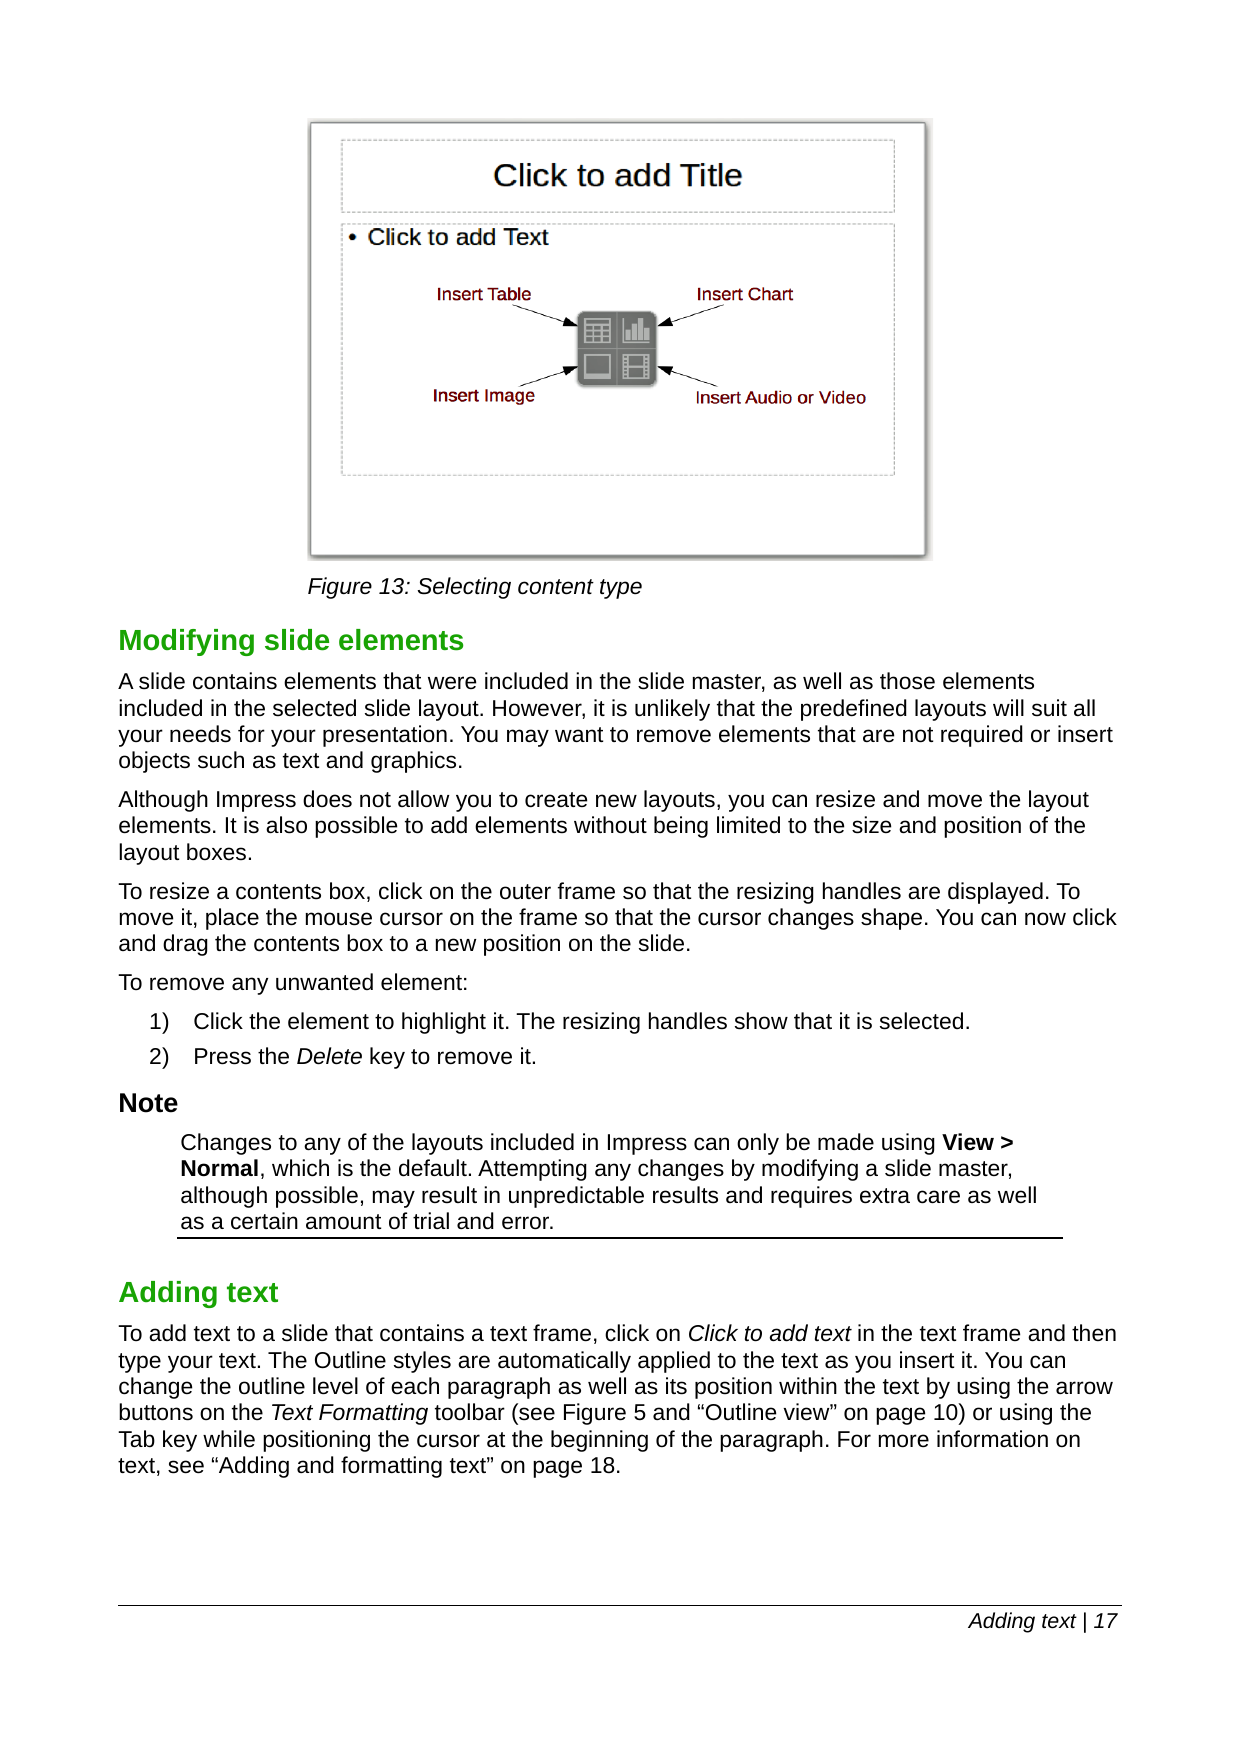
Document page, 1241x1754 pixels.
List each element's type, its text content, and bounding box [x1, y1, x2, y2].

text A slide contains elements that were included in the slide master, as well as those elements included in the selected slide layout. However, it is unlikely that the predefined layouts will suit all your needs for your presentation. You may want to remove elements that are not required or insert objects such as text and graphics. [118, 668, 1122, 773]
list Press the Delete key to remove it. [169, 1043, 1122, 1069]
list Click the element to highlight it. The resizing handles show that it is selected. [169, 1008, 1122, 1034]
picture [307, 118, 934, 561]
subtitle Note [118, 1087, 1122, 1118]
subtitle Adding text [118, 1275, 1122, 1308]
text To add text to a slide that contains a text frame, click on Click to add text in the text frame and then type your text. The Outline styles are automatically applied to the text as you insert it. You can change the outline level of each paragraph as well as its position within the text by using the arrow buttons on the Text Formatting toolbar (see Figure 5 and “Outline view” on page 10) or using the Tab key while positioning the cursor at the beginning of the paragraph. For more information on text, see “Adding and formatting text” on page 18. [118, 1320, 1122, 1478]
list To remove any unwanted element: [118, 969, 1122, 996]
text Although Impress does not allow you to create new layouts, you can resize and move the layout elements. It is also possible to add elements without being limited to the size and position of the layout boxes. [118, 786, 1122, 865]
text Figure 13: Selecting content type [307, 573, 933, 599]
text To resize a contents box, click on the outer frame so that the resizing handles are displayed. To move it, place the mouse cursor on the frame so that the cursor changes shape. You can now click and drag the contents box to a new position on the slide. [118, 878, 1122, 957]
text Changes to any of the layouts included in Impress can only be made using View > Normal, which is the default. Attempting any changes by modifying a slide master, although possible, may result in unpredictable results and requires extra care as well as a certain amount of trial and error. [177, 1126, 1063, 1237]
subtitle Modifying slide elements [118, 623, 1122, 656]
